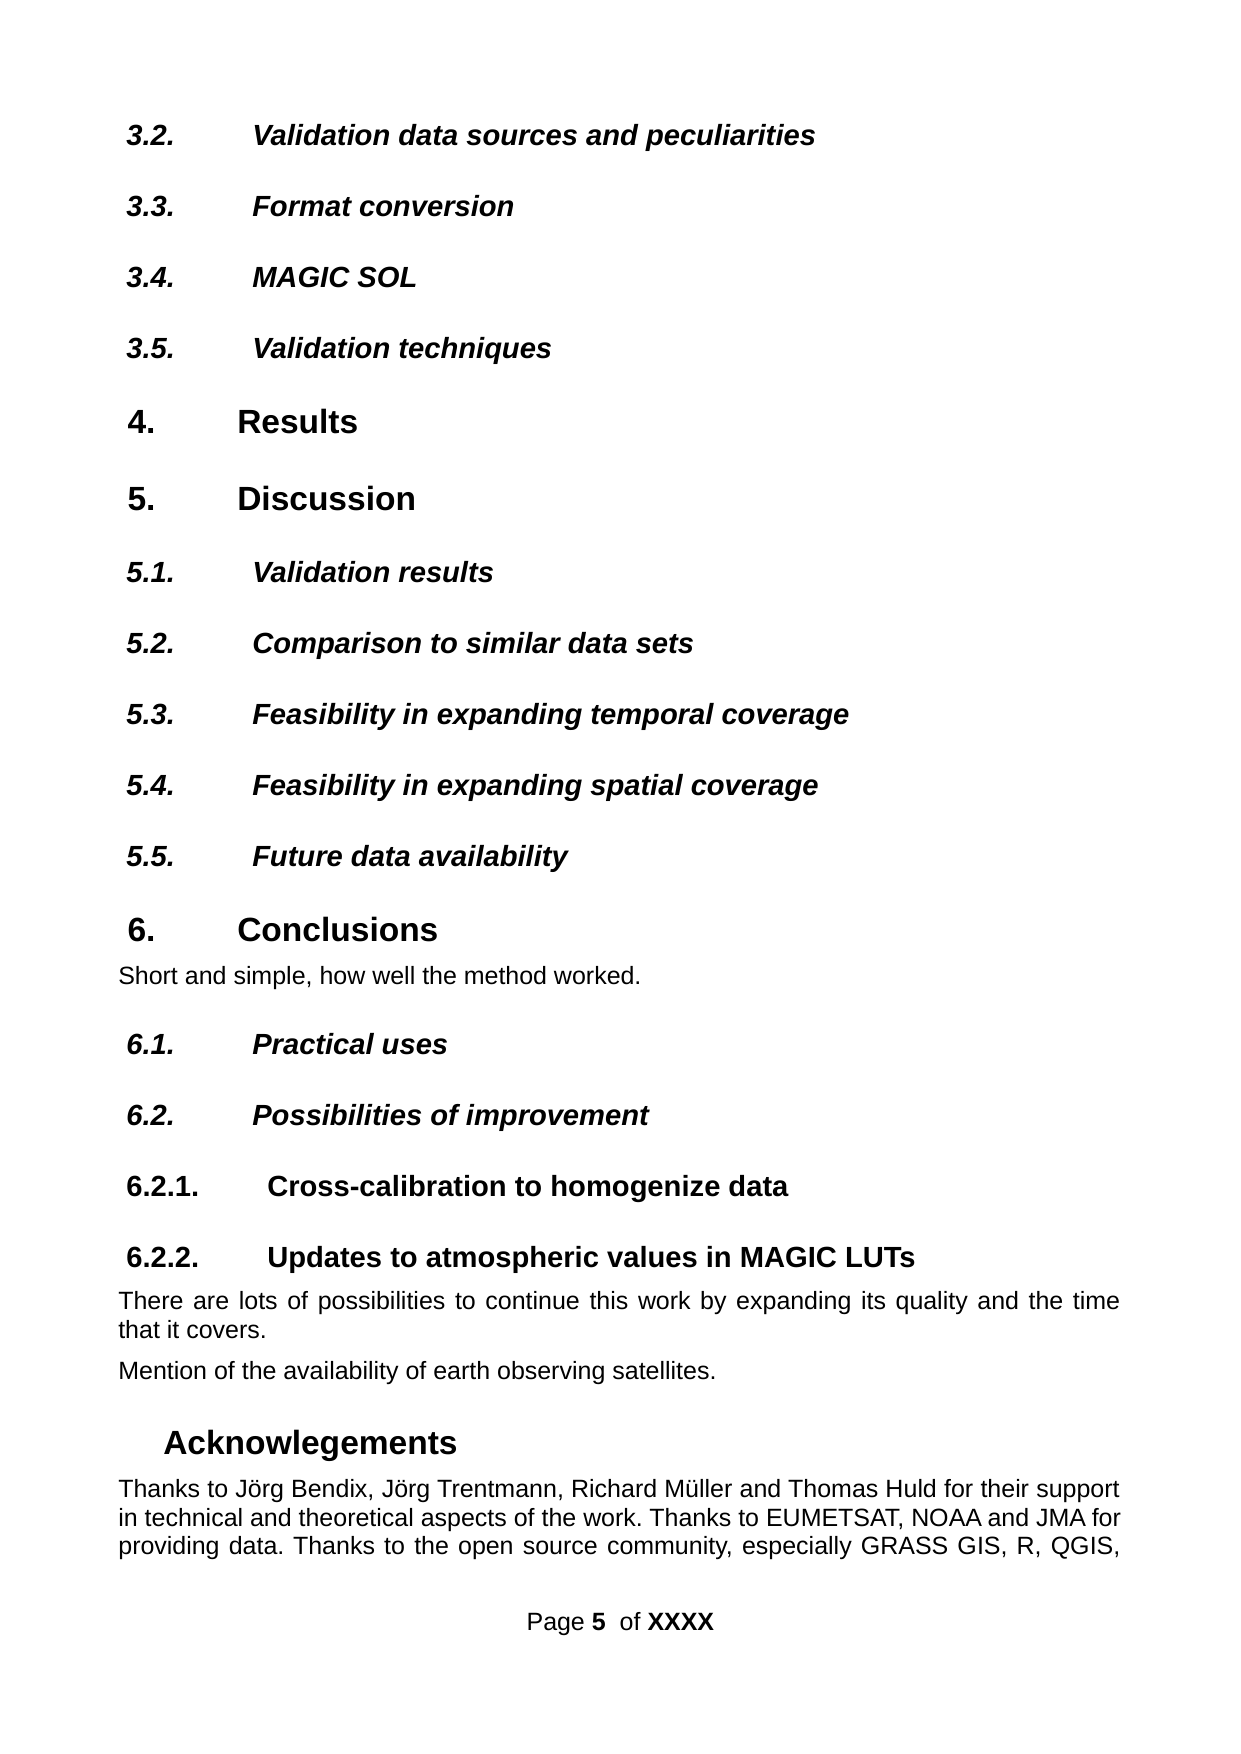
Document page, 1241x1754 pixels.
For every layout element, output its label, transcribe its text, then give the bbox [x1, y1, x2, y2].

subtitle Acknowlegements [118, 1423, 1122, 1461]
subtitle Validation techniques [118, 331, 1122, 365]
text Thanks to Jörg Bendix, Jörg Trentmann, Richard Müller and Thomas Huld for their support in technical and theoretical aspects of the work. Thanks to EUMETSAT, NOAA and JMA for providing data. Thanks to the open source community, especially GRASS GIS, R, QGIS, [118, 1474, 1122, 1560]
subtitle MAGIC SOL [118, 260, 1122, 294]
subtitle Possibilities of improvement [118, 1098, 1122, 1132]
subtitle Conclusions [118, 910, 1122, 948]
subtitle Feasibility in expanding temporal coverage [118, 697, 1122, 730]
subtitle Feasibility in expanding spatial coverage [118, 768, 1122, 801]
subtitle Future data availability [118, 839, 1122, 872]
subtitle Updates to atmospheric values in MAGIC LUTs [118, 1240, 1122, 1274]
text There are lots of possibilities to continue this work by expanding its quality and the time that it covers. [118, 1286, 1122, 1344]
subtitle Validation results [118, 554, 1122, 588]
text Short and simple, how well the method worked. [118, 961, 1122, 990]
subtitle Practical uses [118, 1027, 1122, 1061]
subtitle Results [118, 402, 1122, 441]
subtitle Format conversion [118, 189, 1122, 223]
subtitle Cross-calibration to homogenize data [118, 1169, 1122, 1203]
subtitle Discussion [118, 478, 1122, 517]
subtitle Validation data sources and peculiarities [118, 118, 1122, 152]
subtitle Comparison to similar data sets [118, 626, 1122, 659]
text Mention of the availability of earth observing satellites. [118, 1356, 1122, 1385]
